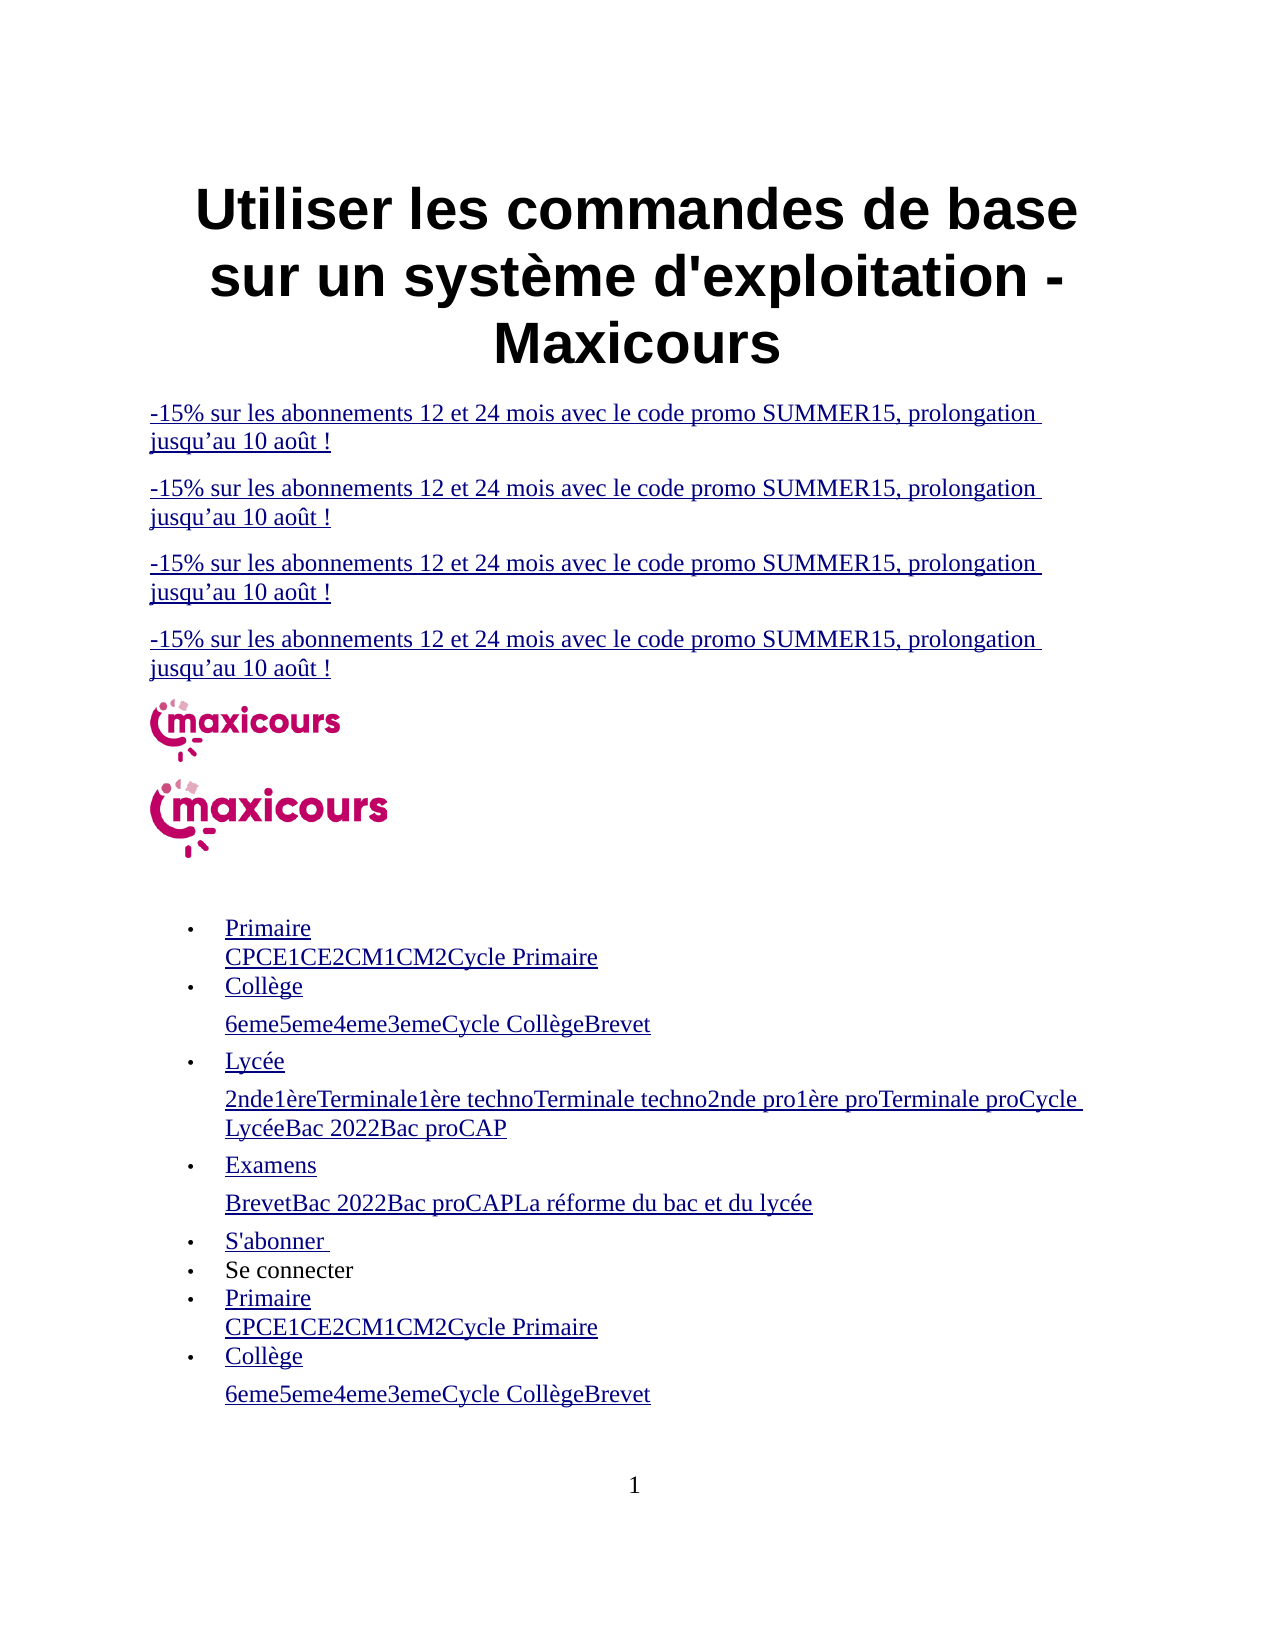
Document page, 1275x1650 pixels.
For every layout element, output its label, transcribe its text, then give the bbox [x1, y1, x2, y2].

text -15% sur les abonnements 12 et 24 mois avec le code promo SUMMER15, prolongation jusqu’au 10 août ! [150, 473, 1125, 531]
list S'abonner [187, 1226, 1125, 1255]
title Utiliser les commandes de base sur un système d'exploitation - Maxicours [150, 175, 1125, 376]
list Lycée [187, 1046, 1125, 1075]
picture [150, 699, 340, 762]
list Se connecter [187, 1255, 1125, 1283]
list Collège [187, 971, 1125, 1000]
list Primaire [187, 1283, 1125, 1312]
list Collège [187, 1341, 1125, 1370]
list BrevetBac 2022Bac proCAPLa réforme du bac et du lycée [187, 1188, 1125, 1217]
text -15% sur les abonnements 12 et 24 mois avec le code promo SUMMER15, prolongation jusqu’au 10 août ! [150, 624, 1125, 681]
text -15% sur les abonnements 12 et 24 mois avec le code promo SUMMER15, prolongation jusqu’au 10 août ! [150, 548, 1125, 606]
list CPCE1CE2CM1CM2Cycle Primaire [187, 1312, 1125, 1341]
list 2nde1èreTerminale1ère technoTerminale techno2nde pro1ère proTerminale proCycle LycéeBac 2022Bac proCAP [187, 1084, 1125, 1142]
list 6eme5eme4eme3emeCycle CollègeBrevet [187, 1379, 1125, 1407]
list Primaire [187, 913, 1125, 942]
picture [150, 779, 388, 858]
list CPCE1CE2CM1CM2Cycle Primaire [187, 942, 1125, 971]
list 6eme5eme4eme3emeCycle CollègeBrevet [187, 1009, 1125, 1037]
text -15% sur les abonnements 12 et 24 mois avec le code promo SUMMER15, prolongation jusqu’au 10 août ! [150, 398, 1125, 455]
list Examens [187, 1151, 1125, 1179]
